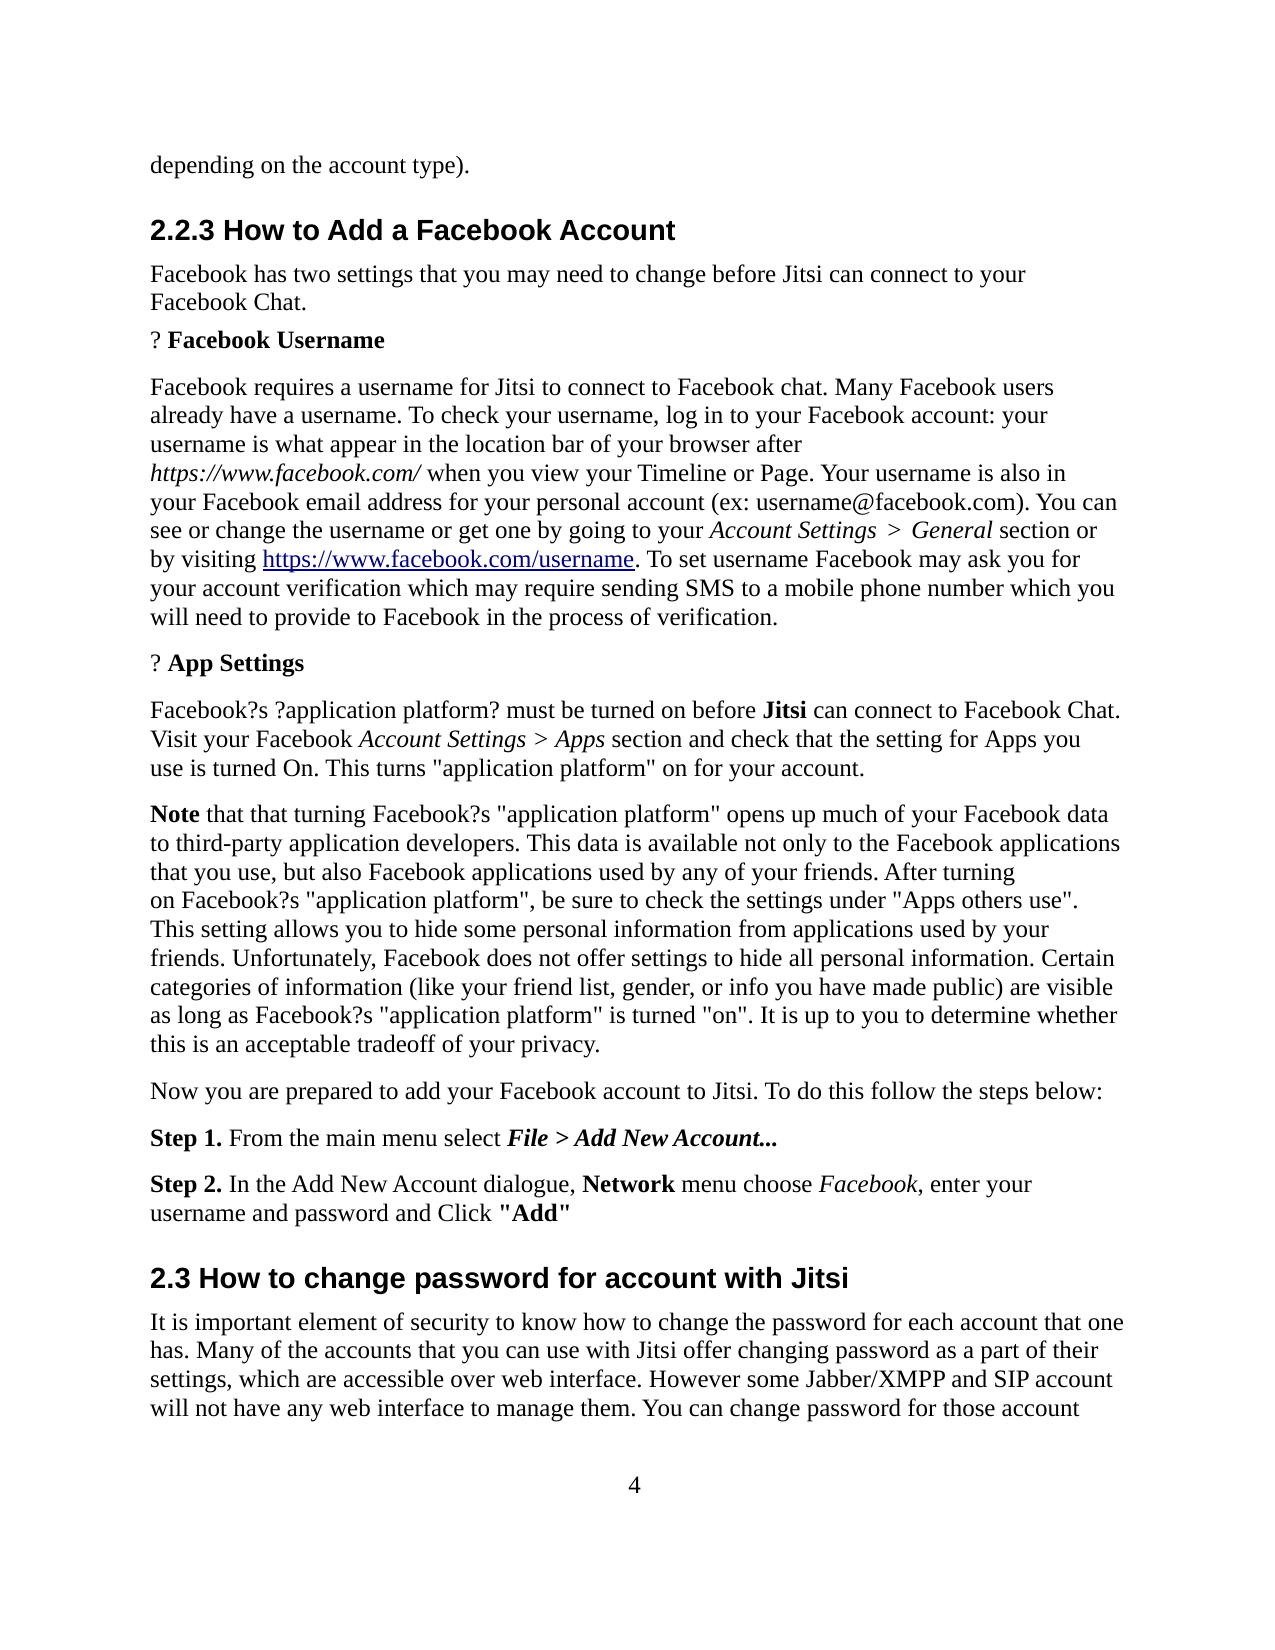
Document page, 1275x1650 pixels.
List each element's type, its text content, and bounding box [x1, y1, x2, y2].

text Now you are prepared to add your Facebook account to Jitsi. To do this follow the steps below: [150, 1076, 1125, 1105]
text It is important element of security to know how to change the password for each account that one has. Many of the accounts that you can use with Jitsi offer changing password as a part of their settings, which are accessible over web interface. However some Jabber/XMPP and SIP account will not have any web interface to manage them. You can change password for those account [150, 1307, 1125, 1422]
subtitle 2.2.3 How to Add a Facebook Account [150, 213, 1125, 246]
text ? Facebook Username [150, 325, 1125, 354]
subtitle 2.3 How to change password for account with Jitsi [150, 1261, 1125, 1294]
text depending on the account type). [150, 150, 1125, 179]
text Facebook has two settings that you may need to change before Jitsi can connect to your Facebook Chat. [150, 259, 1125, 316]
text Step 2. In the Add New Account dialogue, Network menu choose Facebook, enter your username and password and Click "Add" [150, 1169, 1125, 1227]
text Facebook?s ?application platform? must be turned on before Jitsi can connect to Facebook Chat. Visit your Facebook Account Settings > Apps section and check that the setting for Apps you use is turned On. This turns "application platform" on for your account. [150, 695, 1125, 781]
text Step 1. From the main menu select File > Add New Account... [150, 1123, 1125, 1151]
text Note that that turning Facebook?s "application platform" opens up much of your Facebook data to third-party application developers. This data is available not only to the Facebook applications that you use, but also Facebook applications used by any of your friends. After turning on Facebook?s "application platform", be sure to check the settings under "Apps others use". This setting allows you to hide some personal information from applications used by your friends. Unfortunately, Facebook does not offer settings to hide all personal information. Certain categories of information (like your friend list, gender, or info you have made public) are visible as long as Facebook?s "application platform" is turned "on". It is up to you to determine whether this is an acceptable tradeoff of your privacy. [150, 799, 1125, 1058]
text Facebook requires a username for Jitsi to connect to Facebook chat. Many Facebook users already have a username. To check your username, log in to your Facebook account: your username is what appear in the location bar of your browser after https://www.facebook.com/ when you view your Timeline or Page. Your username is also in your Facebook email address for your personal account (ex: username@facebook.com). You can see or change the username or get one by going to your Account Settings > General section or by visiting https://www.facebook.com/username. To set username Facebook may ask you for your account verification which may require sending SMS to a mobile phone number which you will need to provide to Facebook in the process of verification. [150, 372, 1125, 631]
text ? App Settings [150, 648, 1125, 677]
